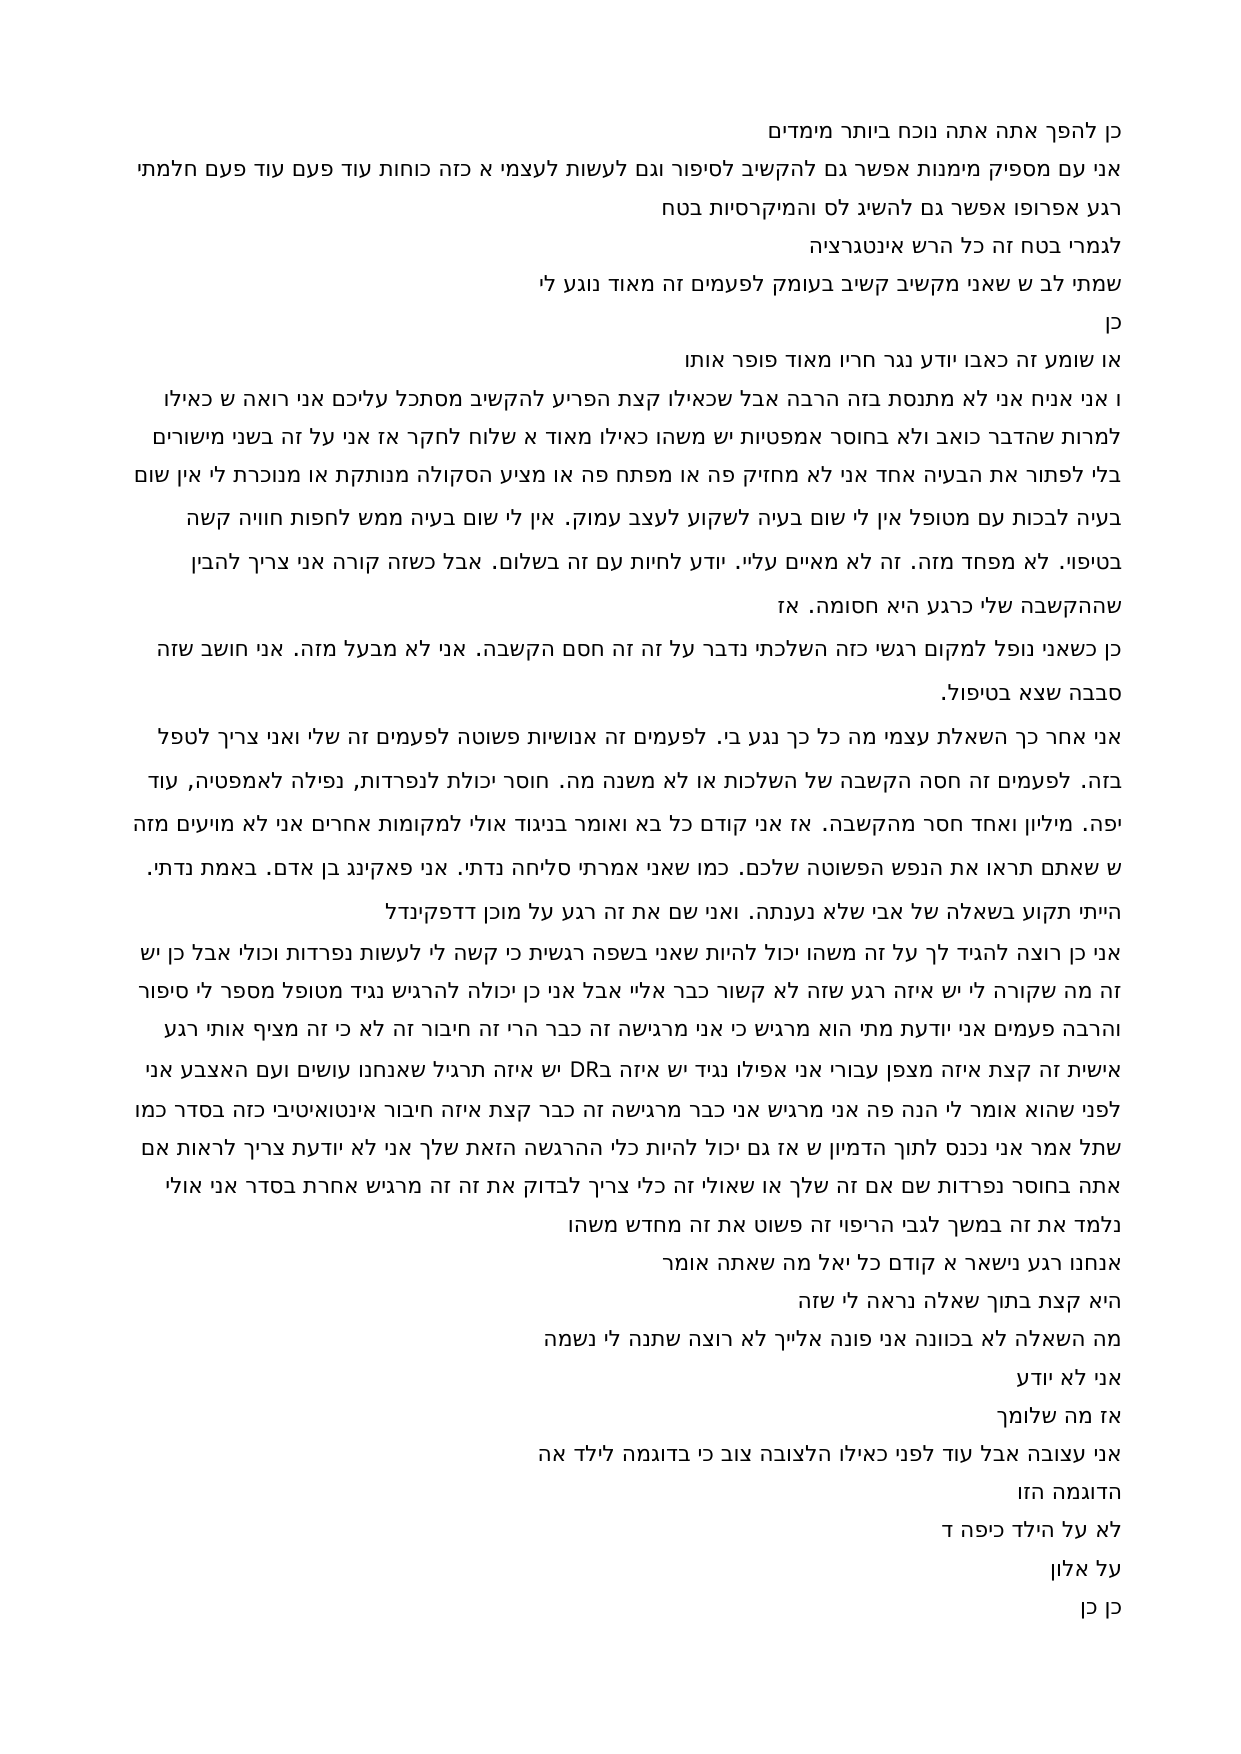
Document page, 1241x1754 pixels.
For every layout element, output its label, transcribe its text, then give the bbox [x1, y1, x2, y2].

text כן כשאני נופל למקום רגשי כזה השלכתי נדבר על זה זה חסם הקשבה. אני לא מבעל מזה. אני חושב שזה סבבה שצא בטיפול. [118, 633, 1122, 706]
text על אלון [118, 1556, 1122, 1581]
text כן [118, 309, 1122, 335]
text לגמרי בטח זה כל הרש אינטגרציה [118, 233, 1122, 258]
text אנחנו רגע נישאר א קודם כל יאל מה שאתה אומר [118, 1250, 1122, 1275]
text כן להפך אתה אתה נוכח ביותר מימדים [118, 118, 1122, 144]
text אני אחר כך השאלת עצמי מה כל כך נגע בי. לפעמים זה אנושיות פשוטה לפעמים זה שלי ואני צריך לטפל בזה. לפעמים זה חסה הקשבה של השלכות או לא משנה מה. חוסר יכולת לנפרדות, נפילה לאמפטיה, עוד יפה. מיליון ואחד חסר מהקשבה. אז אני קודם כל בא ואומר בניגוד אולי למקומות אחרים אני לא מויעים מזה ש שאתם תראו את הנפש הפשוטה שלכם. כמו שאני אמרתי סליחה נדתי. אני פאקינג בן אדם. באמת נדתי. הייתי תקוע בשאלה של אבי שלא נענתה. ואני שם את זה רגע על מוכן דדפקינדל [118, 721, 1122, 925]
text שמתי לב ש שאני מקשיב קשיב בעומק לפעמים זה מאוד נוגע לי [118, 271, 1122, 297]
text אני עצובה אבל עוד לפני כאילו הלצובה צוב כי בדוגמה לילד אה [118, 1441, 1122, 1467]
text אז מה שלומך [118, 1403, 1122, 1428]
text הדוגמה הזו [118, 1479, 1122, 1505]
text לא על הילד כיפה ד [118, 1517, 1122, 1543]
text כן כן [118, 1594, 1122, 1619]
text היא קצת בתוך שאלה נראה לי שזה [118, 1288, 1122, 1314]
text אני כן רוצה להגיד לך על זה משהו יכול להיות שאני בשפה רגשית כי קשה לי לעשות נפרדות וכולי אבל כן יש זה מה שקורה לי יש איזה רגע שזה לא קשור כבר אליי אבל אני כן יכולה להרגיש נגיד מטופל מספר לי סיפור והרבה פעמים אני יודעת מתי הוא מרגיש כי אני מרגישה זה כבר הרי זה חיבור זה לא כי זה מציף אותי רגע אישית זה קצת איזה מצפן עבורי אני אפילו נגיד יש איזה בDR יש איזה תרגיל שאנחנו עושים ועם האצבע אני לפני שהוא אומר לי הנה פה אני מרגיש אני כבר מרגישה זה כבר קצת איזה חיבור אינטואיטיבי כזה בסדר כמו שתל אמר אני נכנס לתוך הדמיון ש אז גם יכול להיות כלי ההרגשה הזאת שלך אני לא יודעת צריך לראות אם אתה בחוסר נפרדות שם אם זה שלך או שאולי זה כלי צריך לבדוק את זה זה מרגיש אחרת בסדר אני אולי נלמד את זה במשך לגבי הריפוי זה פשוט את זה מחדש משהו [118, 940, 1122, 1237]
text מה השאלה לא בכוונה אני פונה אלייך לא רוצה שתנה לי נשמה [118, 1326, 1122, 1352]
text או שומע זה כאבו יודע נגר חריו מאוד פופר אותו [118, 347, 1122, 373]
text אני לא יודע [118, 1364, 1122, 1390]
text ו אני אניח אני לא מתנסת בזה הרבה אבל שכאילו קצת הפריע להקשיב מסתכל עליכם אני רואה ש כאילו למרות שהדבר כואב ולא בחוסר אמפטיות יש משהו כאילו מאוד א שלוח לחקר אז אני על זה בשני מישורים בלי לפתור את הבעיה אחד אני לא מחזיק פה או מפתח פה או מציע הסקולה מנותקת או מנוכרת לי אין שום בעיה לבכות עם מטופל אין לי שום בעיה לשקוע לעצב עמוק. אין לי שום בעיה ממש לחפות חוויה קשה בטיפוי. לא מפחד מזה. זה לא מאיים עליי. יודע לחיות עם זה בשלום. אבל כשזה קורה אני צריך להבין שההקשבה שלי כרגע היא חסומה. אז [118, 386, 1122, 619]
text אני עם מספיק מימנות אפשר גם להקשיב לסיפור וגם לעשות לעצמי א כזה כוחות עוד פעם עוד פעם חלמתי רגע אפרופו אפשר גם להשיג לס והמיקרסיות בטח [118, 156, 1122, 220]
